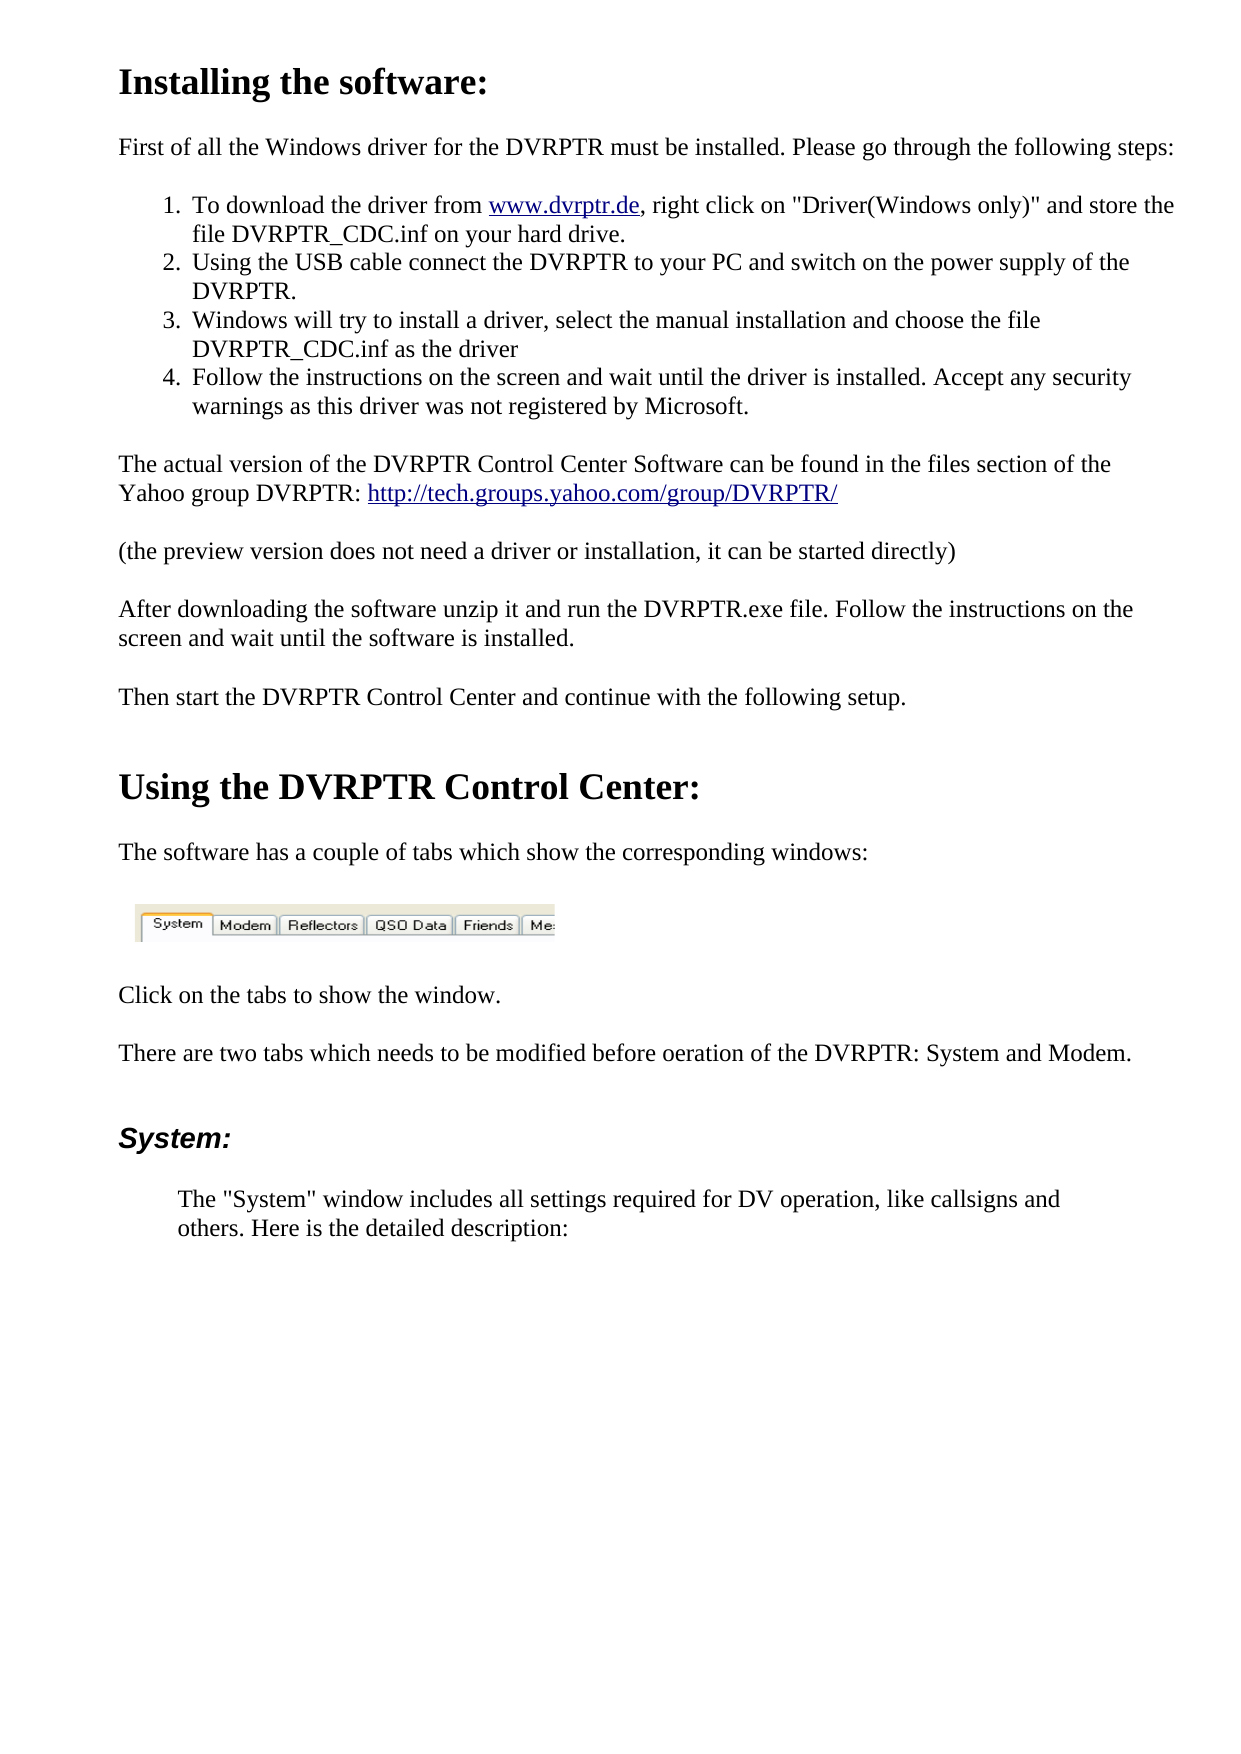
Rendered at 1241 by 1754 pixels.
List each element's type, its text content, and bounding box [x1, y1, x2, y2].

subtitle System: [118, 1121, 1181, 1155]
text First of all the Windows driver for the DVRPTR must be installed. Please go through the following steps: [118, 132, 1181, 160]
list Using the USB cable connect the DVRPTR to your PC and switch on the power supply of the DVRPTR. [162, 247, 1181, 305]
text Click on the tabs to show the window. [118, 980, 1181, 1008]
text (the preview version does not need a driver or installation, it can be started directly) [118, 536, 1181, 565]
subtitle Using the DVRPTR Control Center: [118, 765, 1181, 808]
text After downloading the software unzip it and run the DVRPTR.exe file. Follow the instructions on the screen and wait until the software is installed. [118, 594, 1181, 652]
picture [134, 904, 555, 942]
list Follow the instructions on the screen and wait until the driver is installed. Accept any security warnings as this driver was not registered by Microsoft. [162, 362, 1181, 420]
text The software has a couple of tabs which show the corresponding windows: [118, 837, 1181, 866]
text There are two tabs which needs to be modified before oeration of the DVRPTR: System and Modem. [118, 1038, 1181, 1067]
text Then start the DVRPTR Control Center and continue with the following setup. [118, 682, 1181, 710]
list To download the driver from www.dvrptr.de, right click on "Driver(Windows only)" and store the file DVRPTR_CDC.inf on your hard drive. [162, 190, 1181, 247]
subtitle Installing the software: [118, 59, 1181, 102]
text The actual version of the DVRPTR Control Center Software can be found in the files section of the Yahoo group DVRPTR: http://tech.groups.yahoo.com/group/DVRPTR/ [118, 449, 1181, 507]
text The "System" window includes all settings required for DV operation, like callsigns and others. Here is the detailed description: [177, 1184, 1122, 1242]
list Windows will try to install a driver, select the manual installation and choose the file DVRPTR_CDC.inf as the driver [162, 305, 1181, 362]
